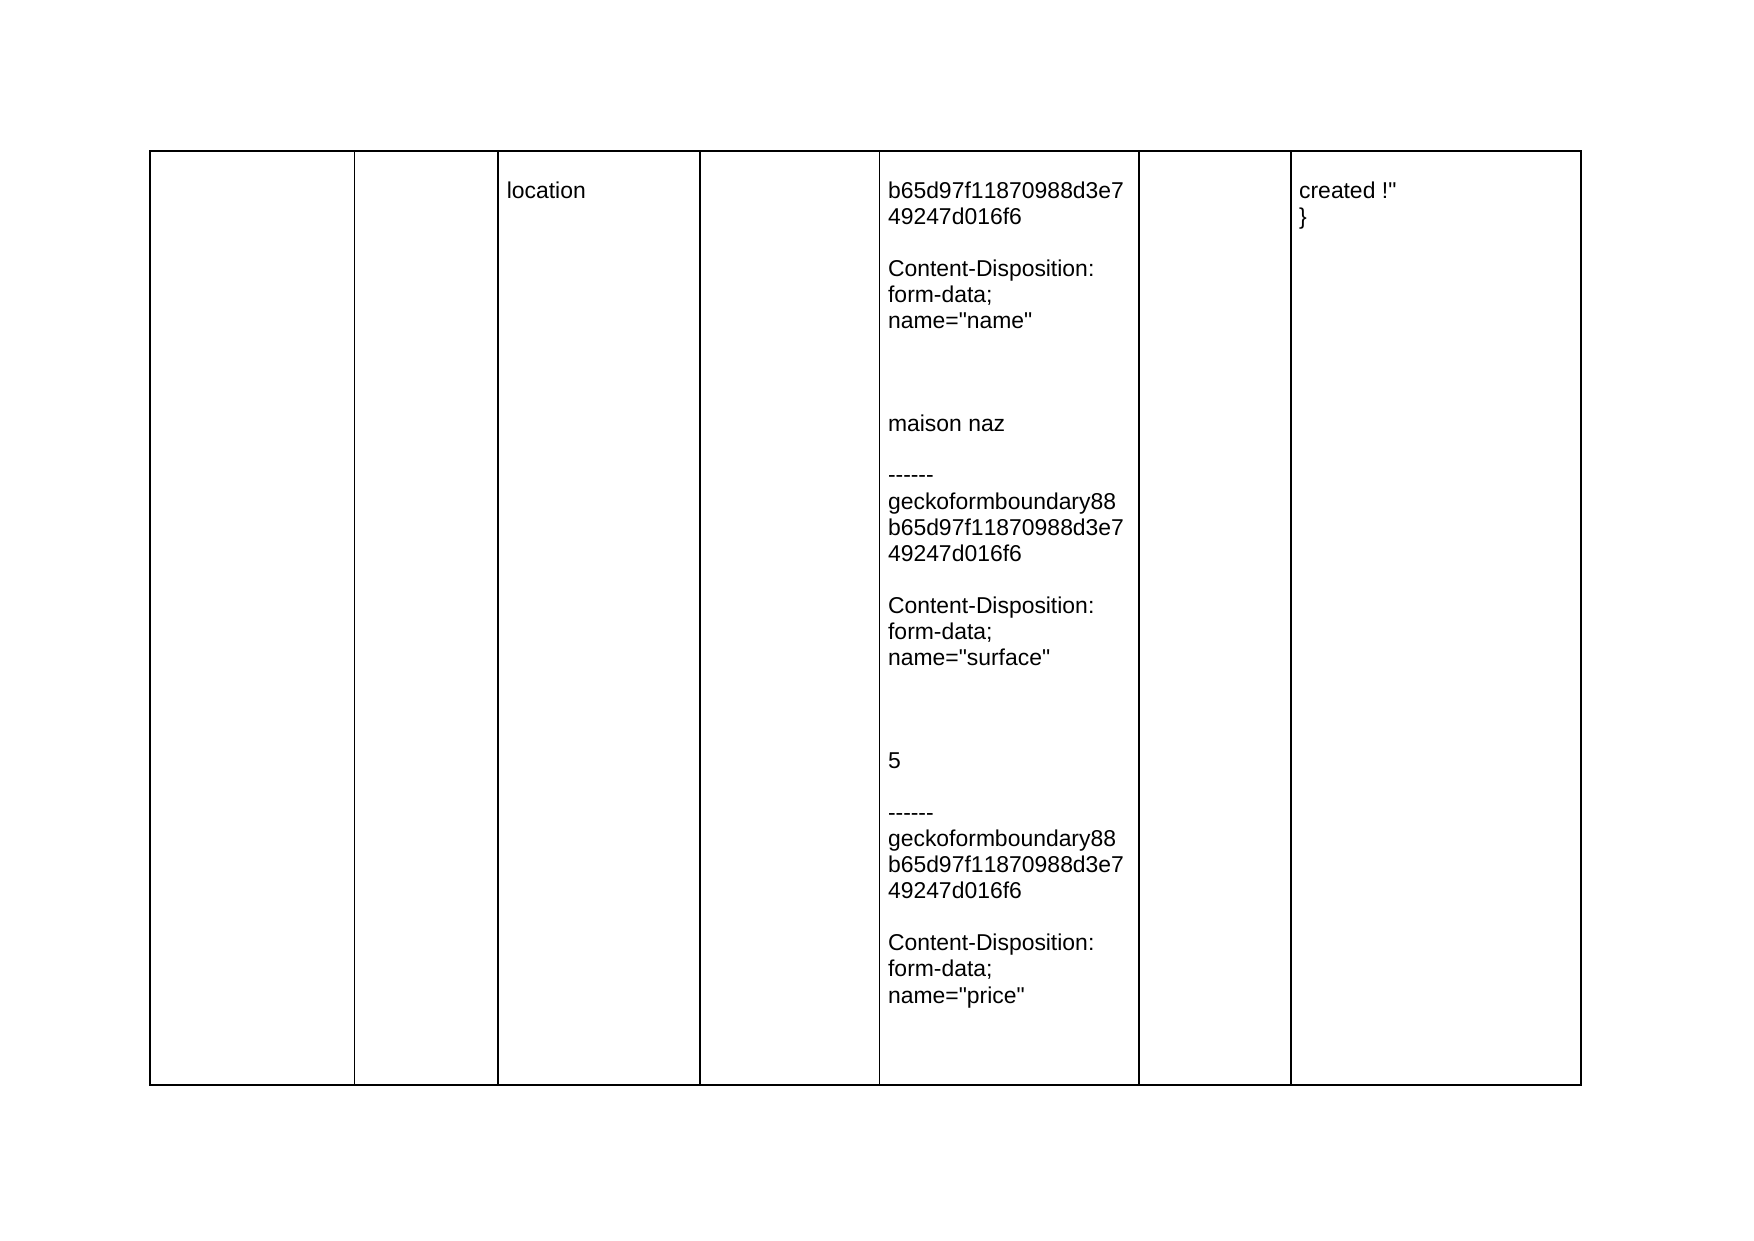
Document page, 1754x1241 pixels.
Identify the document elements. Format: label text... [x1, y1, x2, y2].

table_cell [1140, 152, 1290, 1084]
table_cell [701, 152, 879, 1084]
table_cell location [499, 152, 699, 1084]
table_cell b65d97f11870988d3e749247d016f6 Content-Disposition: form-data; name="name" maison naz ------geckoformboundary88b65d97f11870988d3e749247d016f6 Content-Disposition: form-data; name="surface" 5 ------geckoformboundary88b65d97f11870988d3e749247d016f6 Content-Disposition: form-data; name="price" [880, 152, 1138, 1084]
table_cell [151, 152, 354, 1084]
table_cell [355, 152, 497, 1084]
table_cell created !" } [1292, 152, 1580, 1084]
